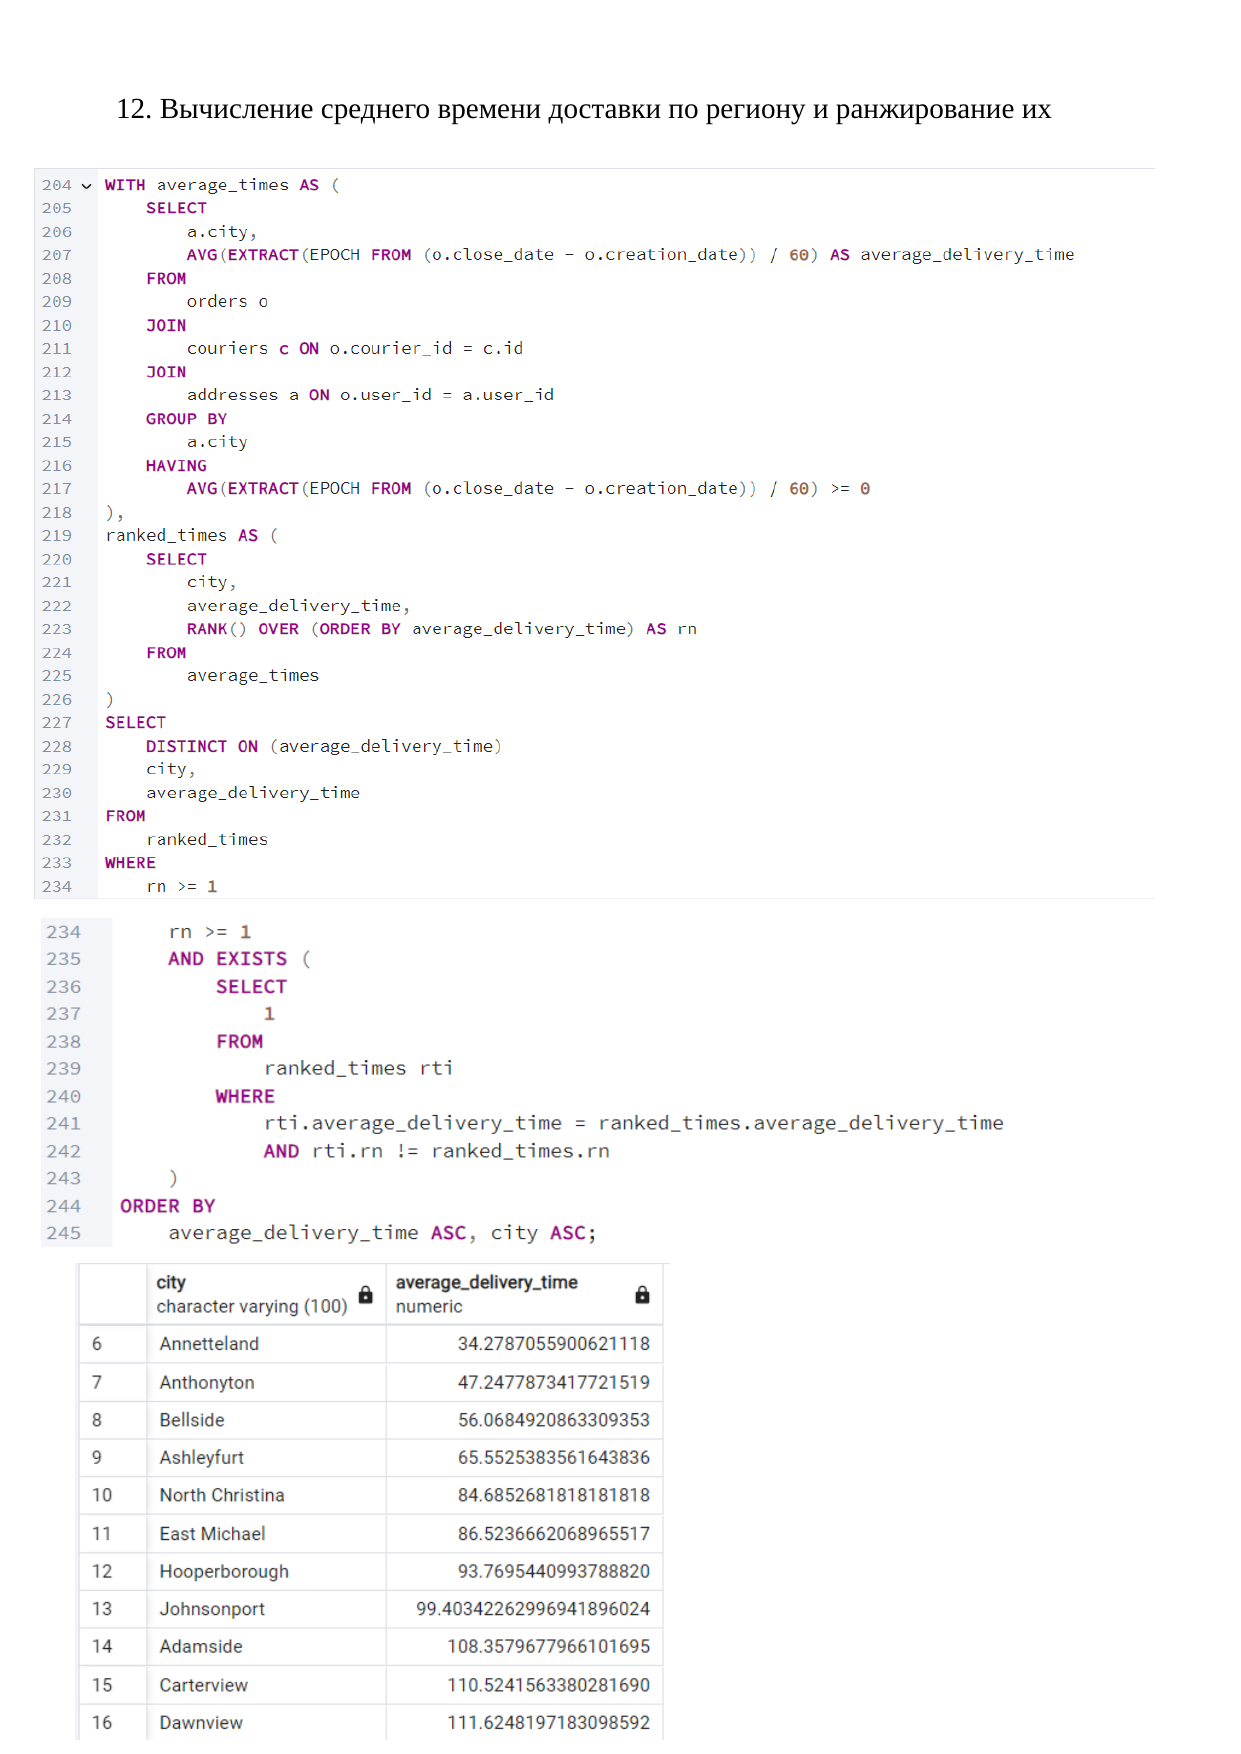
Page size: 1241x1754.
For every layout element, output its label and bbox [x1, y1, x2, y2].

picture [75, 1263, 671, 1740]
picture [41, 918, 1071, 1247]
picture [34, 168, 1156, 899]
